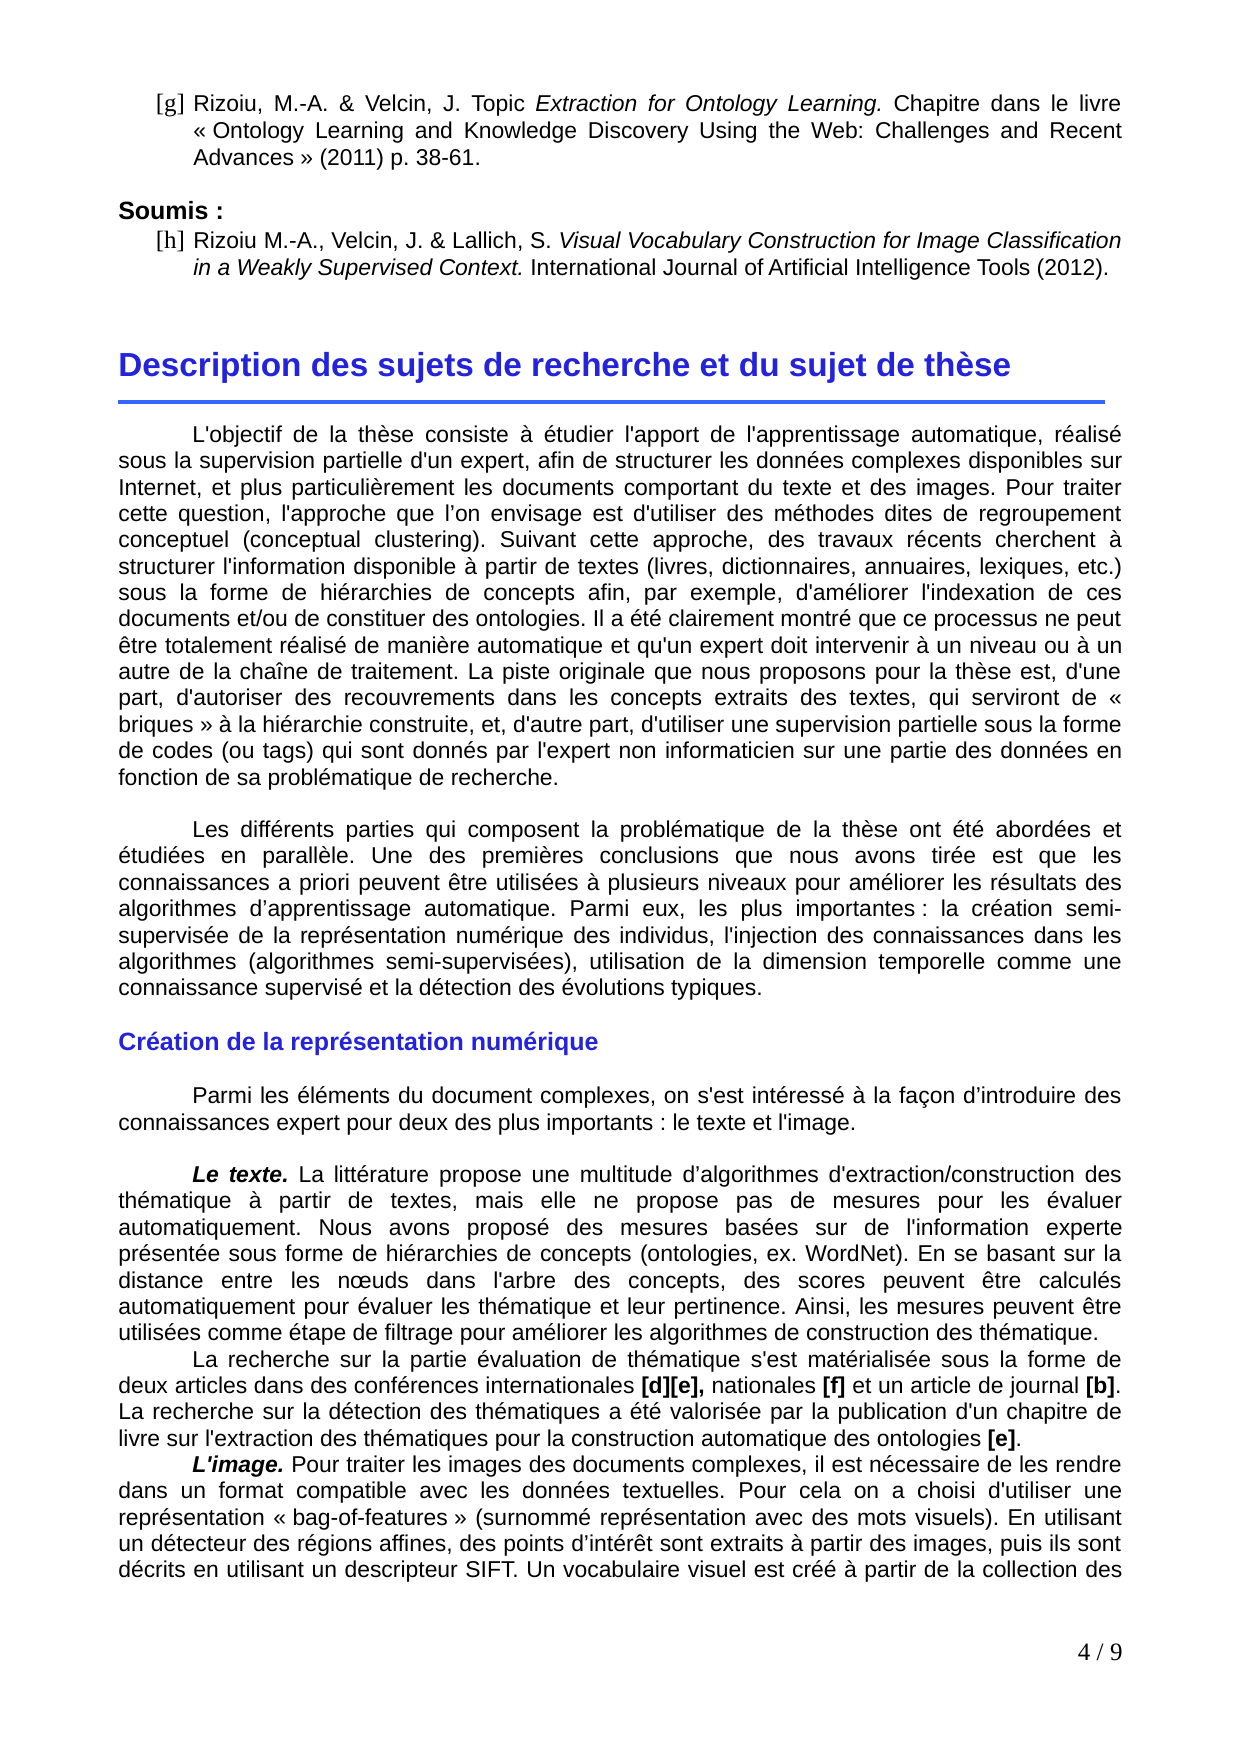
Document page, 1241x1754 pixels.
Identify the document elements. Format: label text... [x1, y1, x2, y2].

list Rizoiu M.-A., Velcin, J. & Lallich, S. Visual Vocabulary Construction for Image Classification in a Weakly Supervised Context. International Journal of Artificial Intelligence Tools (2012). [156, 225, 1122, 280]
text La recherche sur la partie évaluation de thématique s'est matérialisée sous la forme de deux articles dans des conférences internationales [d][e], nationales [f] et un article de journal [b]. La recherche sur la détection des thématiques a été valorisée par la publication d'un chapitre de livre sur l'extraction des thématiques pour la construction automatique des ontologies [e]. [118, 1346, 1122, 1451]
text Parmi les éléments du document complexes, on s'est intéressé à la façon d’introduire des connaissances expert pour deux des plus importants : le texte et l'image. [118, 1082, 1122, 1135]
text L'objectif de la thèse consiste à étudier l'apport de l'apprentissage automatique, réalisé sous la supervision partielle d'un expert, afin de structurer les données complexes disponibles sur Internet, et plus particulièrement les documents comportant du texte et des images. Pour traiter cette question, l'approche que l’on envisage est d'utiliser des méthodes dites de regroupement conceptuel (conceptual clustering). Suivant cette approche, des travaux récents cherchent à structurer l'information disponible à partir de textes (livres, dictionnaires, annuaires, lexiques, etc.) sous la forme de hiérarchies de concepts afin, par exemple, d'améliorer l'indexation de ces documents et/ou de constituer des ontologies. Il a été clairement montré que ce processus ne peut être totalement réalisé de manière automatique et qu'un expert doit intervenir à un niveau ou à un autre de la chaîne de traitement. La piste originale que nous proposons pour la thèse est, d'une part, d'autoriser des recouvrements dans les concepts extraits des textes, qui serviront de « briques » à la hiérarchie construite, et, d'autre part, d'utiliser une supervision partielle sous la forme de codes (ou tags) qui sont donnés par l'expert non informaticien sur une partie des données en fonction de sa problématique de recherche. [118, 421, 1122, 790]
text Soumis : [118, 196, 1122, 225]
text Création de la représentation numérique [118, 1027, 1122, 1056]
text Les différents parties qui composent la problématique de la thèse ont été abordées et étudiées en parallèle. Une des premières conclusions que nous avons tirée est que les connaissances a priori peuvent être utilisées à plusieurs niveaux pour améliorer les résultats des algorithmes d’apprentissage automatique. Parmi eux, les plus importantes : la création semi-supervisée de la représentation numérique des individus, l'injection des connaissances dans les algorithmes (algorithmes semi-supervisées), utilisation de la dimension temporelle comme une connaissance supervisé et la détection des évolutions typiques. [118, 816, 1122, 1001]
text Description des sujets de recherche et du sujet de thèse [118, 345, 1122, 383]
text Le texte. La littérature propose une multitude d’algorithmes d'extraction/construction des thématique à partir de textes, mais elle ne propose pas de mesures pour les évaluer automatiquement. Nous avons proposé des mesures basées sur de l'information experte présentée sous forme de hiérarchies de concepts (ontologies, ex. WordNet). En se basant sur la distance entre les nœuds dans l'arbre des concepts, des scores peuvent être calculés automatiquement pour évaluer les thématique et leur pertinence. Ainsi, les mesures peuvent être utilisées comme étape de filtrage pour améliorer les algorithmes de construction des thématique. [118, 1161, 1122, 1346]
list Rizoiu, M.-A. & Velcin, J. Topic Extraction for Ontology Learning. Chapitre dans le livre « Ontology Learning and Knowledge Discovery Using the Web: Challenges and Recent Advances » (2011) p. 38-61. [156, 88, 1122, 170]
text L'image. Pour traiter les images des documents complexes, il est nécessaire de les rendre dans un format compatible avec les données textuelles. Pour cela on a choisi d'utiliser une représentation « bag-of-features » (surnommé représentation avec des mots visuels). En utilisant un détecteur des régions affines, des points d’intérêt sont extraits à partir des images, puis ils sont décrits en utilisant un descripteur SIFT. Un vocabulaire visuel est créé à partir de la collection des [118, 1451, 1122, 1583]
